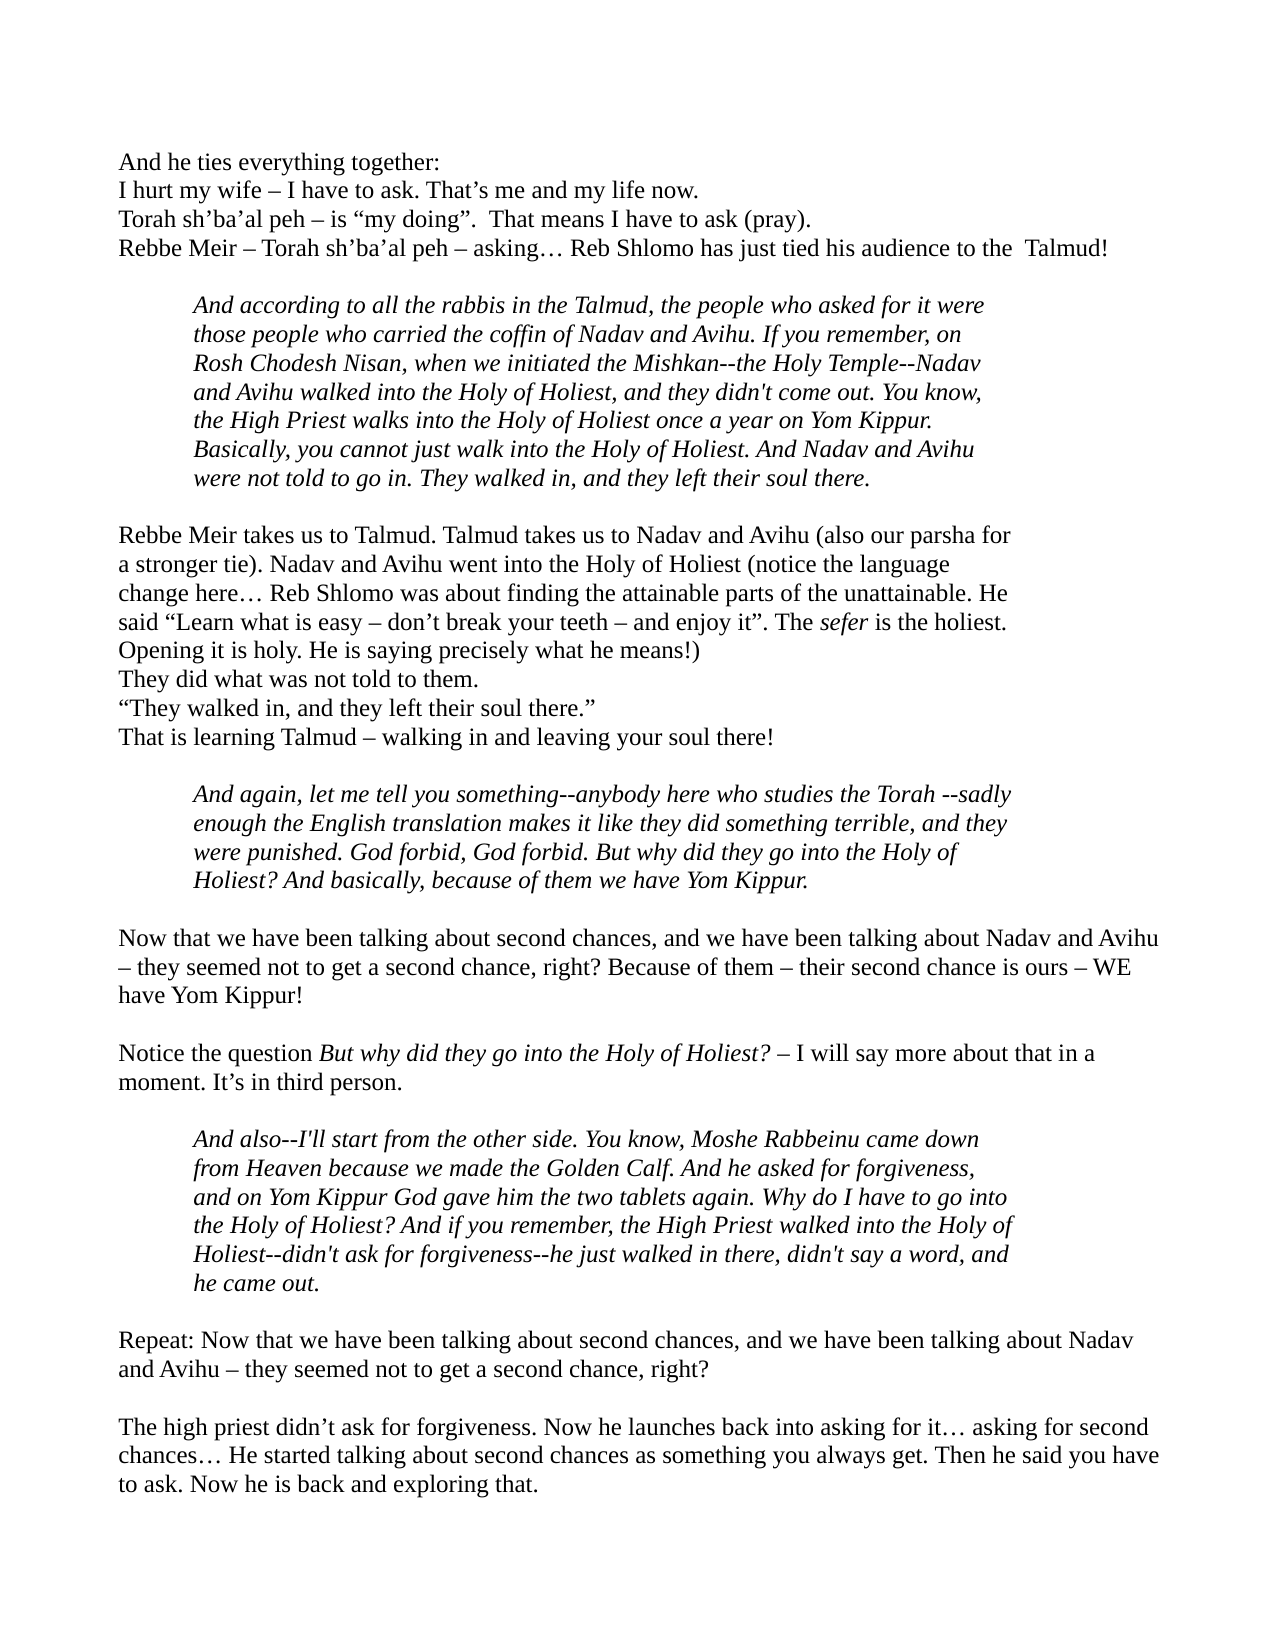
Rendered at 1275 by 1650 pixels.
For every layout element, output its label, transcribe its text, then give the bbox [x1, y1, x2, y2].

text And he ties everything together: [118, 147, 1016, 176]
text “They walked in, and they left their soul there.” [118, 693, 1016, 722]
text Repeat: Now that we have been talking about second chances, and we have been talking about Nadav and Avihu – they seemed not to get a second chance, right? [118, 1326, 1166, 1383]
text And again, let me tell you something--anybody here who studies the Torah --sadly enough the English translation makes it like they did something terrible, and they were punished. God forbid, God forbid. But why did they go into the Holy of Holiest? And basically, because of them we have Yom Kippur. [193, 779, 1016, 894]
text I hurt my wife – I have to ask. That’s me and my life now. [118, 176, 1016, 204]
text Rebbe Meir takes us to Talmud. Talmud takes us to Nadav and Avihu (also our parsha for a stronger tie). Nadav and Avihu went into the Holy of Holiest (notice the language change here… Reb Shlomo was about finding the attainable parts of the unattainable. He said “Learn what is easy – don’t break your teeth – and enjoy it”. The sefer is the holiest. Opening it is holy. He is saying precisely what he means!) [118, 521, 1016, 664]
text And according to all the rabbis in the Talmud, the people who asked for it were those people who carried the coffin of Nadav and Avihu. If you remember, on Rosh Chodesh Nisan, when we initiated the Mishkan--the Holy Temple--Nadav and Avihu walked into the Holy of Holiest, and they didn't come out. You know, the High Priest walks into the Holy of Holiest once a year on Yom Kippur. Basically, you cannot just walk into the Holy of Holiest. And Nadav and Avihu were not told to go in. They walked in, and they left their soul there. [193, 291, 1016, 492]
text Rebbe Meir – Torah sh’ba’al peh – asking… Reb Shlomo has just tied his audience to the Talmud! [118, 233, 1148, 262]
text That is learning Talmud – walking in and leaving your soul there! [118, 722, 1016, 751]
text And also--I'll start from the other side. You know, Moshe Rabbeinu came down from Heaven because we made the Golden Calf. And he asked for forgiveness, and on Yom Kippur God gave him the two tablets again. Why do I have to go into the Holy of Holiest? And if you remember, the High Priest walked into the Holy of Holiest--didn't ask for forgiveness--he just walked in there, didn't say a word, and he came out. [193, 1124, 1016, 1297]
text They did what was not told to them. [118, 664, 1016, 693]
text Notice the question But why did they go into the Holy of Holiest? – I will say more about that in a moment. It’s in third person. [118, 1038, 1166, 1096]
text Now that we have been talking about second chances, and we have been talking about Nadav and Avihu – they seemed not to get a second chance, right? Because of them – their second chance is ours – WE have Yom Kippur! [118, 923, 1166, 1009]
text The high priest didn’t ask for forgiveness. Now he launches back into asking for it… asking for second chances… He started talking about second chances as something you always get. Then he said you have to ask. Now he is back and exploring that. [118, 1412, 1166, 1498]
text Torah sh’ba’al peh – is “my doing”. That means I have to ask (pray). [118, 204, 1016, 233]
